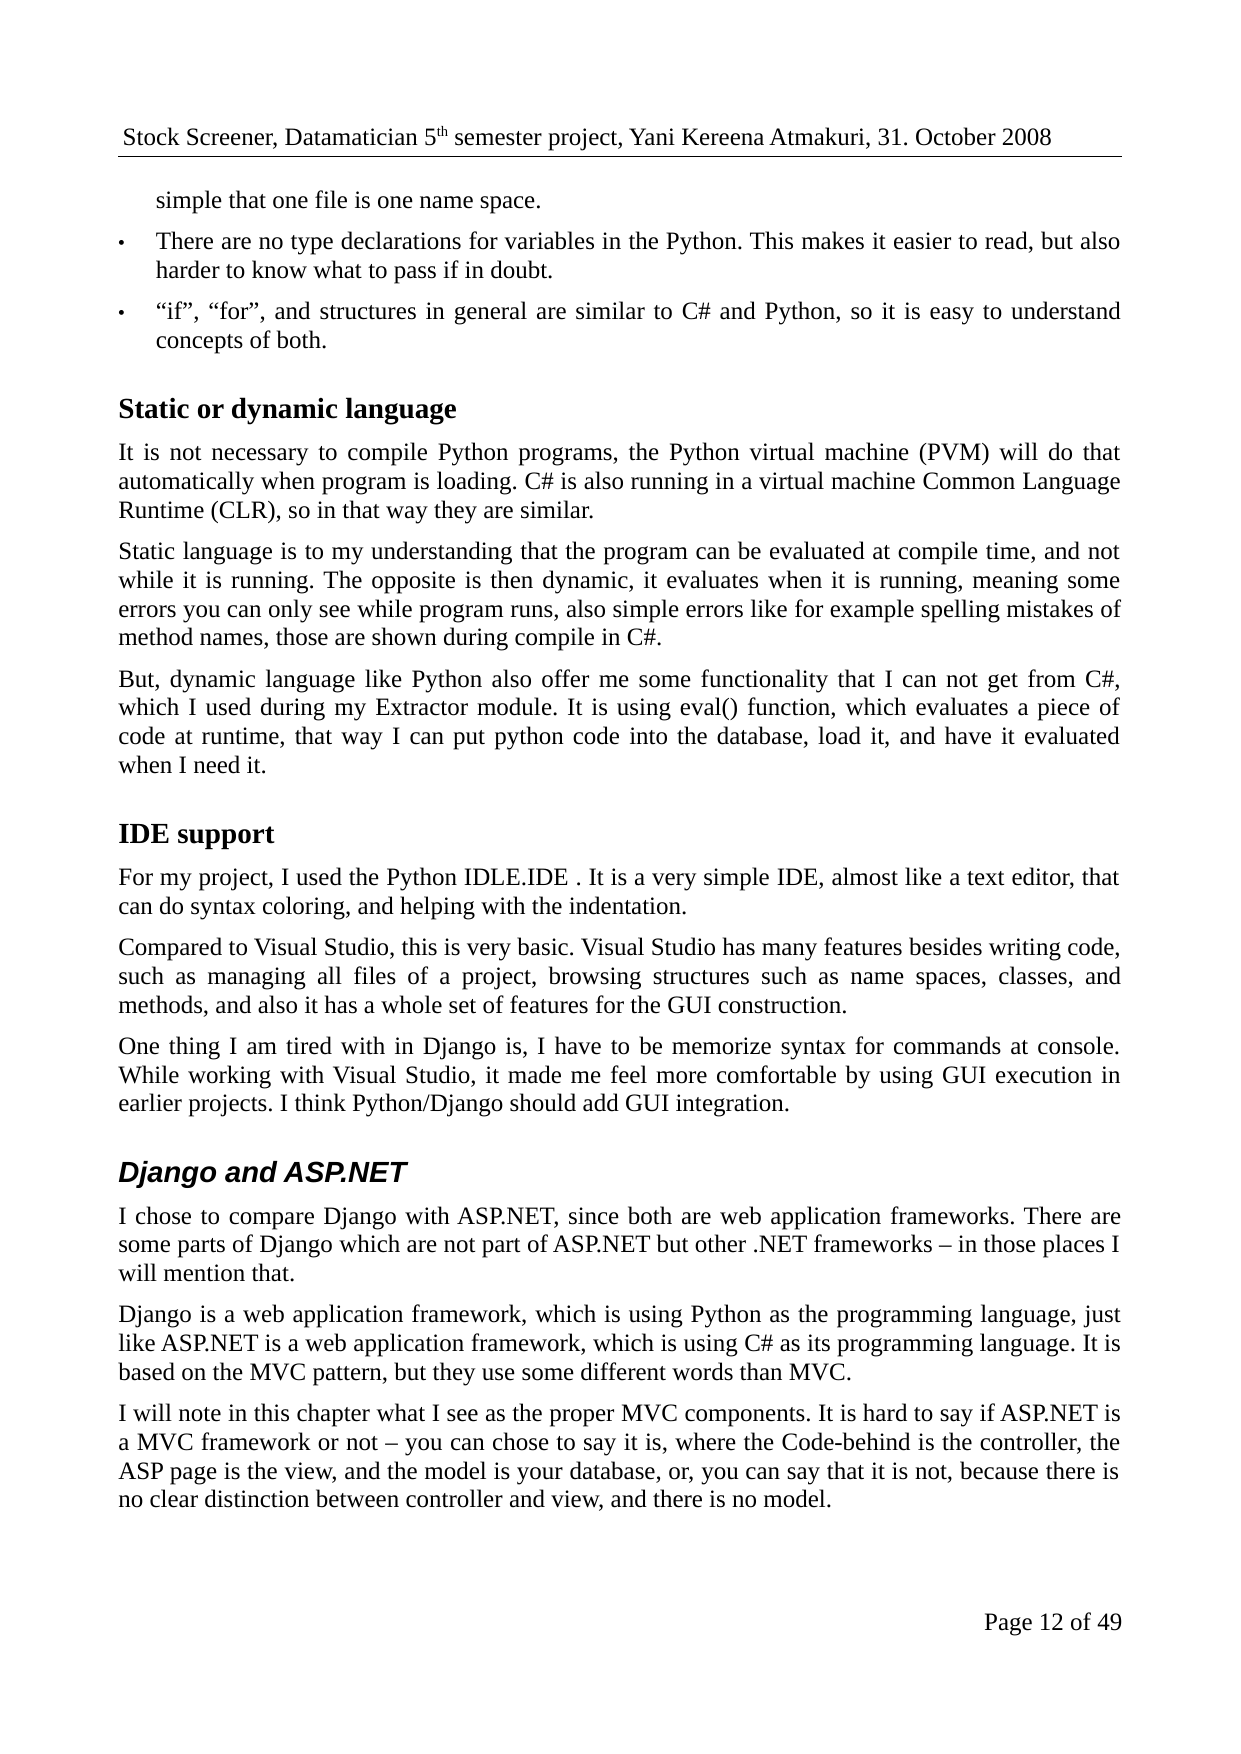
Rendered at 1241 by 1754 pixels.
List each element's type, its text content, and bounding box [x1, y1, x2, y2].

subtitle Django and ASP.NET [118, 1155, 1122, 1188]
text I will note in this chapter what I see as the proper MVC components. It is hard to say if ASP.NET is a MVC framework or not – you can chose to say it is, where the Code-behind is the controller, the ASP page is the view, and the model is your database, or, you can say that it is not, because there is no clear distinction between controller and view, and there is no model. [118, 1398, 1122, 1513]
list simple that one file is one name space. [118, 185, 1122, 214]
text I chose to compare Django with ASP.NET, since both are web application frameworks. There are some parts of Django which are not part of ASP.NET but other .NET frameworks – in those places I will mention that. [118, 1201, 1122, 1287]
text But, dynamic language like Python also offer me some functionality that I can not get from C#, which I used during my Extractor module. It is using eval() function, which evaluates a piece of code at runtime, that way I can put python code into the database, load it, and have it evaluated when I need it. [118, 664, 1122, 779]
text It is not necessary to compile Python programs, the Python virtual machine (PVM) will do that automatically when program is loading. C# is also running in a virtual machine Common Language Runtime (CLR), so in that way they are similar. [118, 437, 1122, 524]
text Django is a web application framework, which is using Python as the programming language, just like ASP.NET is a web application framework, which is using C# as its programming language. It is based on the MVC pattern, but they use some different words than MVC. [118, 1299, 1122, 1386]
text Compared to Visual Studio, this is very basic. Visual Studio has many features besides writing code, such as managing all files of a project, browsing structures such as name spaces, classes, and methods, and also it has a whole set of features for the GUI construction. [118, 932, 1122, 1018]
list “if”, “for”, and structures in general are similar to C# and Python, so it is easy to understand concepts of both. [118, 296, 1122, 354]
text For my project, I used the Python IDLE.IDE . It is a very simple IDE, almost like a text editor, that can do syntax coloring, and helping with the indentation. [118, 862, 1122, 920]
subtitle IDE support [118, 816, 1122, 850]
text One thing I am tired with in Django is, I have to be memorize syntax for commands at console. While working with Visual Studio, it made me feel more comfortable by using GUI execution in earlier projects. I think Python/Django should add GUI integration. [118, 1031, 1122, 1117]
list There are no type declarations for variables in the Python. This makes it easier to read, but also harder to know what to pass if in doubt. [118, 226, 1122, 284]
text Static language is to my understanding that the program can be evaluated at compile time, and not while it is running. The opposite is then dynamic, it evaluates when it is running, meaning some errors you can only see while program runs, also simple errors like for example spelling mistakes of method names, those are shown during compile in C#. [118, 536, 1122, 651]
subtitle Static or dynamic language [118, 391, 1122, 425]
